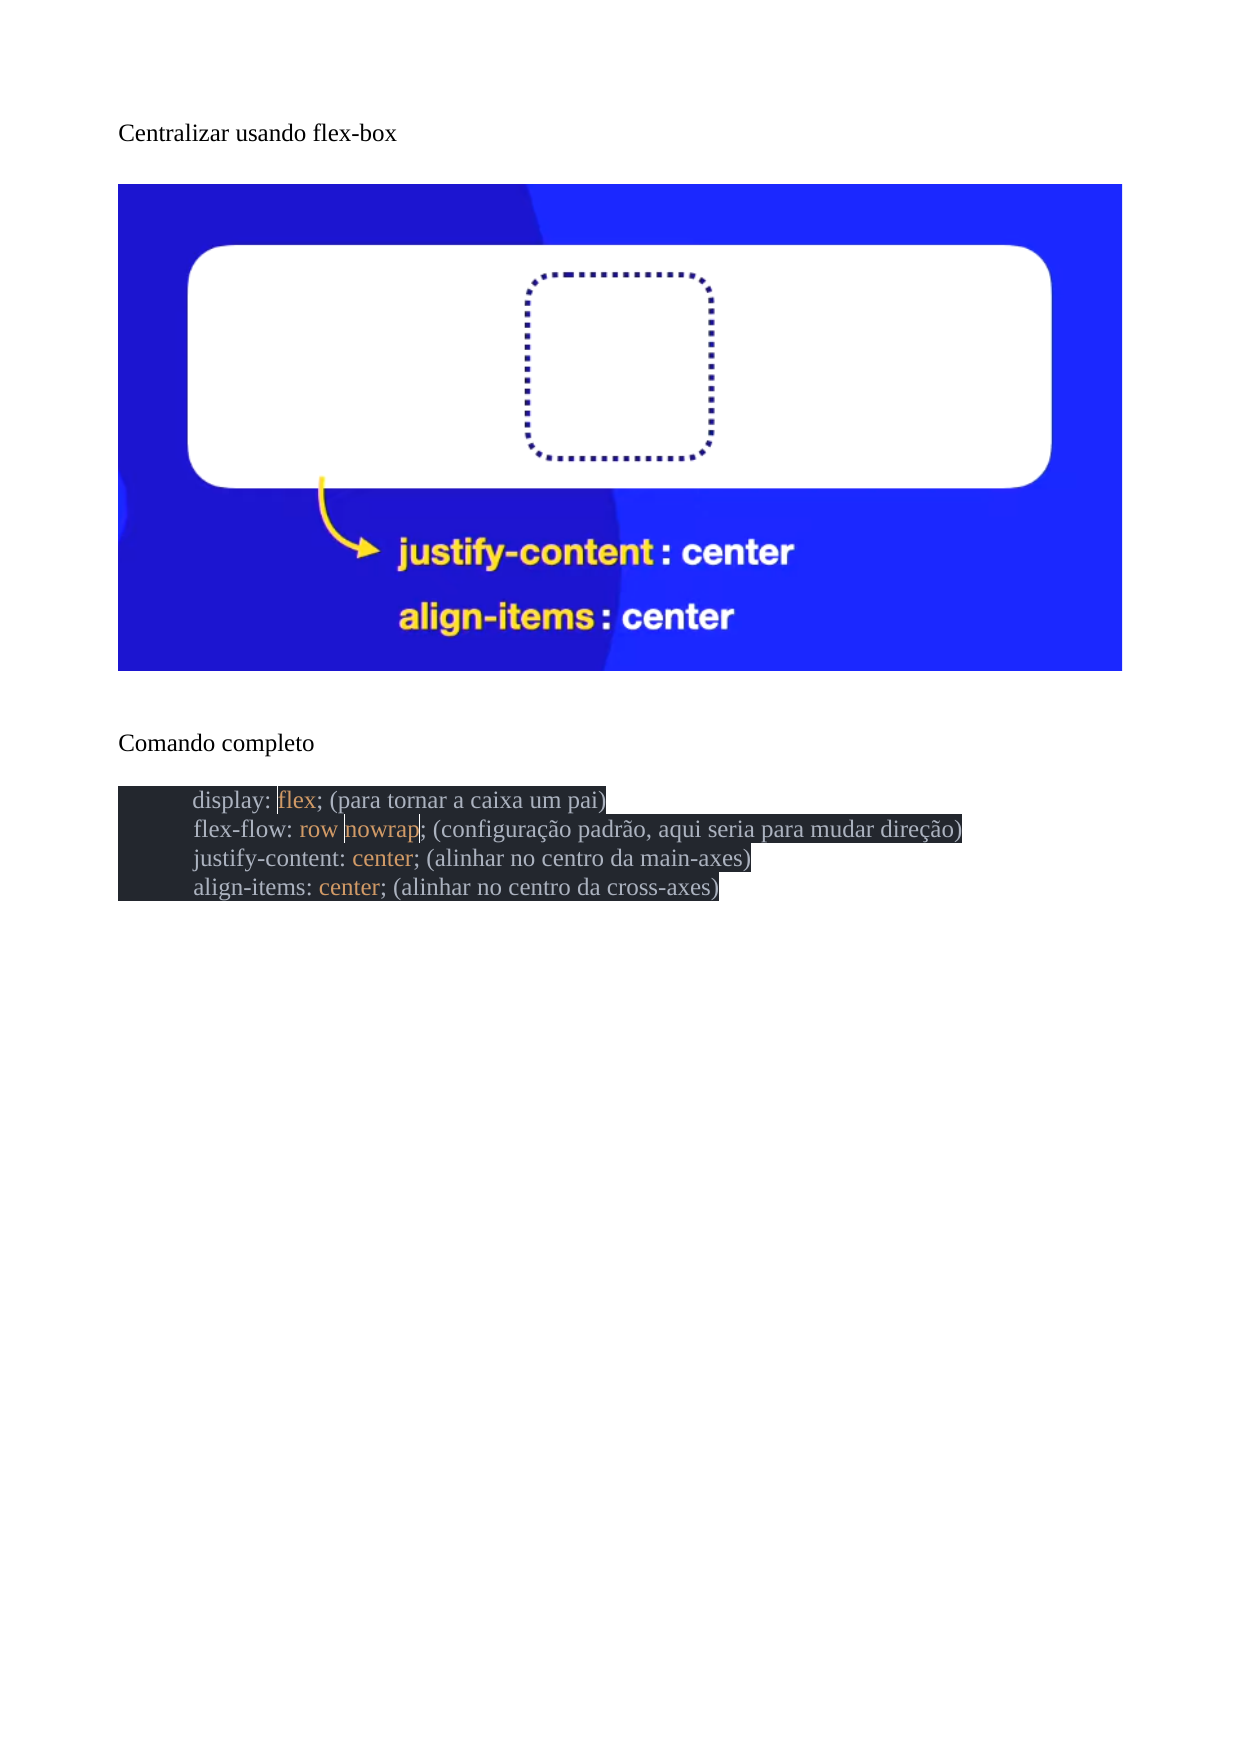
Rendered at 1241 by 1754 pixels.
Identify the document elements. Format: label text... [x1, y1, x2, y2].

text display: flex; (para tornar a caixa um pai) [118, 786, 1122, 814]
text Comando completo [118, 728, 1122, 757]
text flex-flow: row nowrap; (configuração padrão, aqui seria para mudar direção) [118, 814, 1122, 843]
picture [118, 184, 1123, 671]
text justify-content: center; (alinhar no centro da main-axes) [118, 843, 1122, 872]
text align-items: center; (alinhar no centro da cross-axes) [118, 872, 1122, 901]
text Centralizar usando flex-box [118, 118, 1122, 147]
